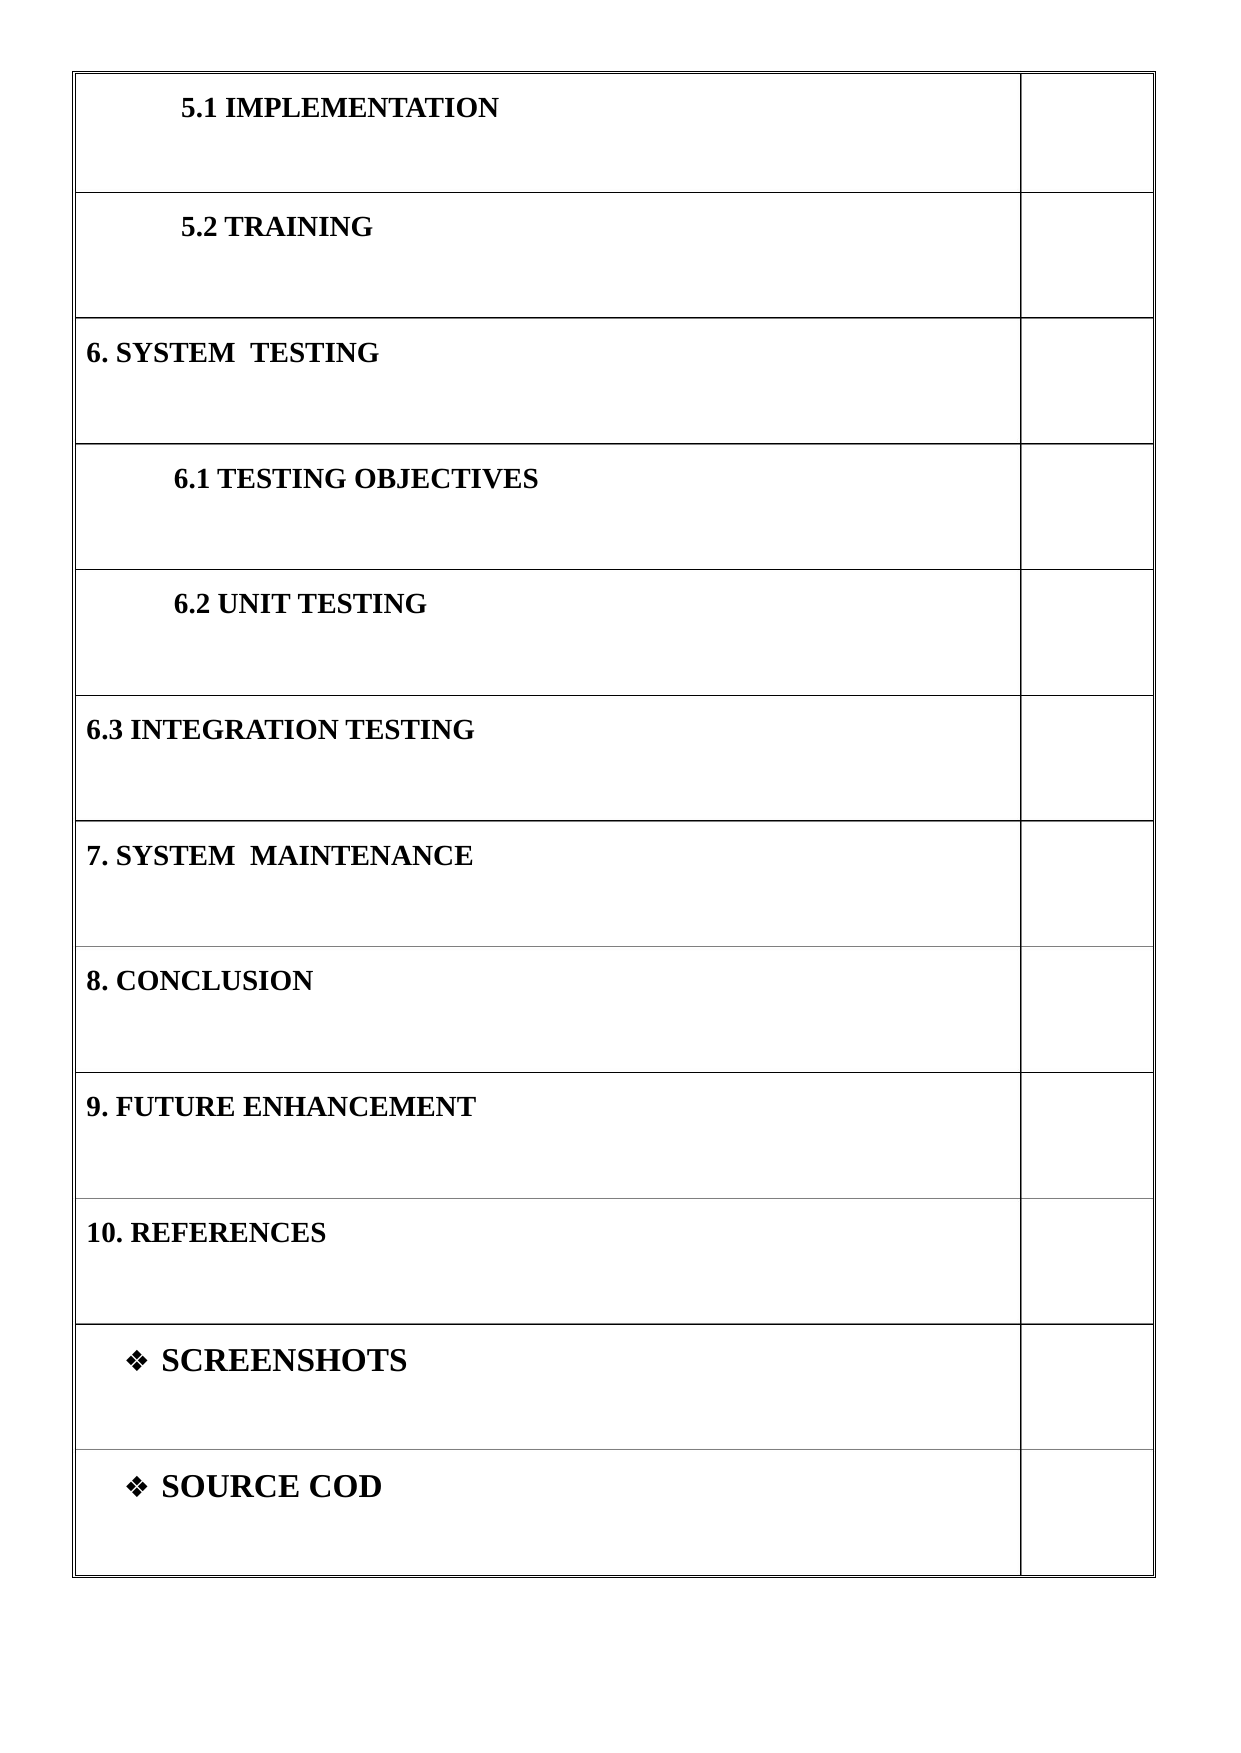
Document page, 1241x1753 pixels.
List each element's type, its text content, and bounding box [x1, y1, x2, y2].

text ❖ [124, 1346, 161, 1378]
text ❖ [124, 1471, 161, 1503]
text . SYSTEM MAINTENANCE [101, 839, 503, 872]
text 0. REFERENCES [101, 1216, 501, 1248]
text .3 INTEGRATION TESTING [101, 714, 503, 746]
text 8 [86, 965, 101, 997]
text 5 [181, 92, 196, 124]
text 5 [181, 211, 196, 243]
text .1 IMPLEMENTATION [196, 92, 529, 124]
text 9 [86, 1091, 101, 1123]
picture [73, 72, 1155, 1577]
text SOURCE COD [161, 1468, 432, 1504]
text SCREENSHOTS [161, 1342, 432, 1379]
text 6 [86, 337, 101, 369]
text . FUTURE ENHANCEMENT [101, 1091, 501, 1123]
text .2 UNIT TESTING [188, 588, 453, 621]
text .2 TRAINING [196, 211, 529, 243]
text . CONCLUSION [101, 965, 503, 997]
text .1 TESTING OBJECTIVES [188, 462, 564, 495]
text 6 [86, 714, 101, 746]
text 6 [173, 462, 188, 495]
text 7 [86, 839, 101, 872]
text 1 [86, 1216, 101, 1248]
text . SYSTEM TESTING [101, 337, 405, 369]
text 6 [173, 588, 188, 621]
